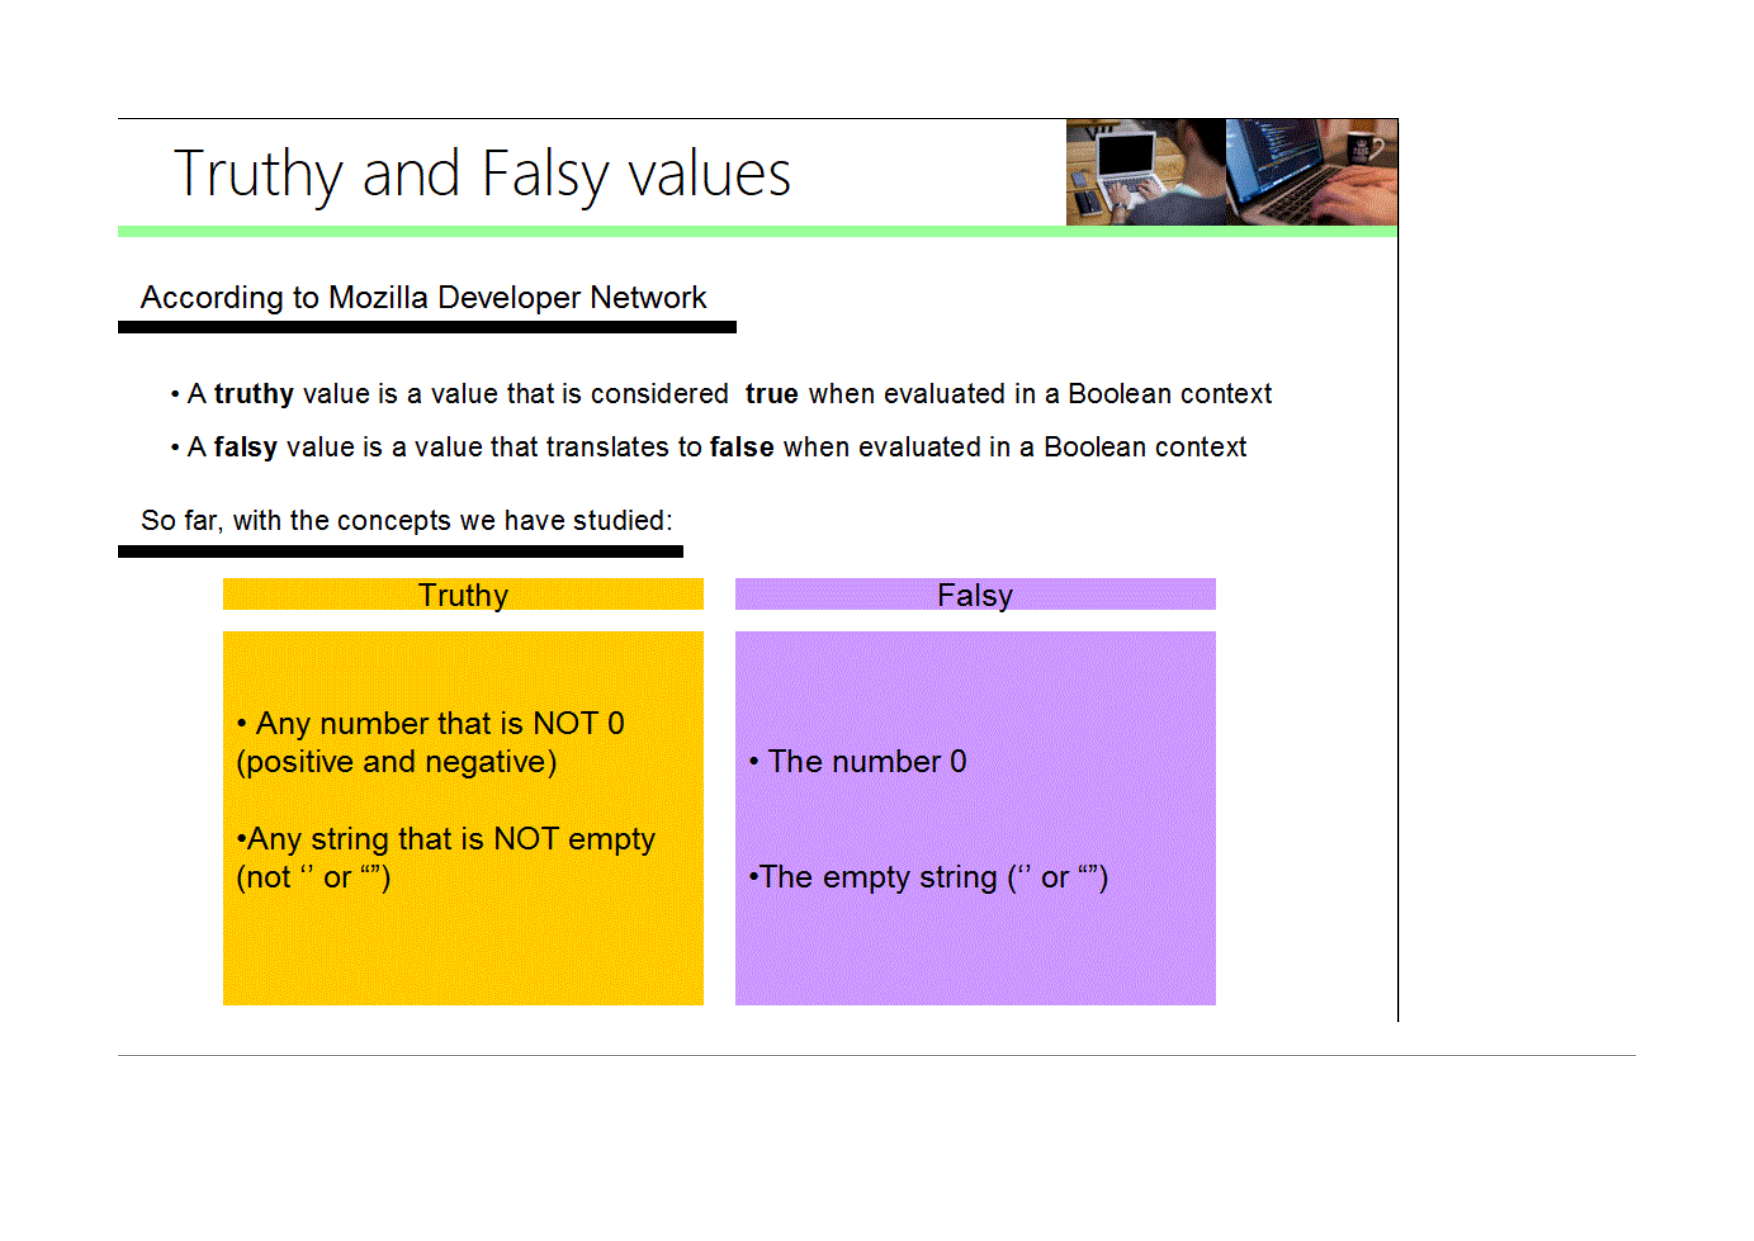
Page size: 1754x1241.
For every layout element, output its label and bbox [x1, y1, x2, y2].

picture [118, 118, 1400, 1022]
